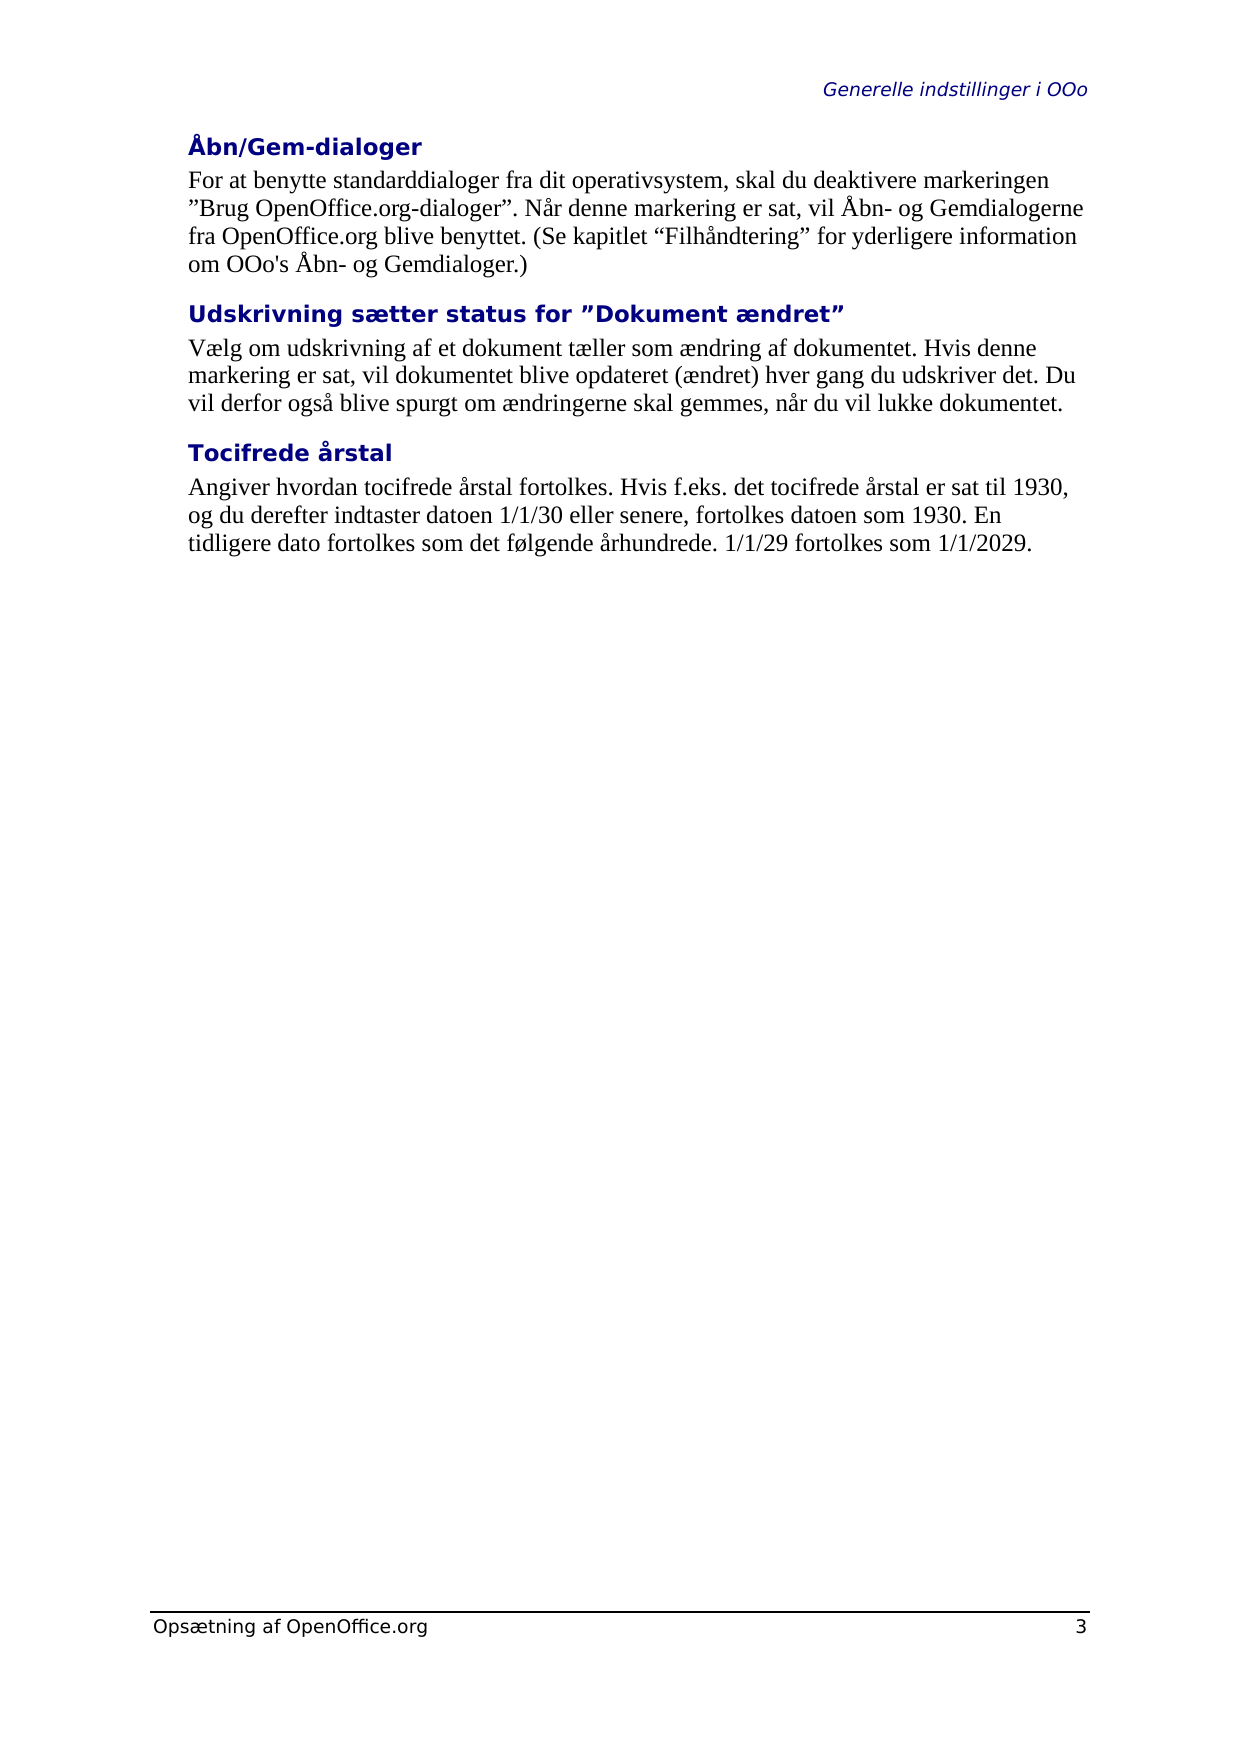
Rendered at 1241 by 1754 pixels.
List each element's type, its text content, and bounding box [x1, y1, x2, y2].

subtitle Åbn/Gem-dialoger [188, 134, 1090, 161]
text For at benytte standarddialoger fra dit operativsystem, skal du deaktivere markeringen ”Brug OpenOffice.org-dialoger”. Når denne markering er sat, vil Åbn- og Gemdialogerne fra OpenOffice.org blive benyttet. (Se kapitlet “Filhåndtering” for yderligere information om OOo's Åbn- og Gemdialoger.) [188, 167, 1090, 277]
subtitle Udskrivning sætter status for ”Dokument ændret” [188, 301, 1090, 328]
text Vælg om udskrivning af et dokument tæller som ændring af dokumentet. Hvis denne markering er sat, vil dokumentet blive opdateret (ændret) hver gang du udskriver det. Du vil derfor også blive spurgt om ændringerne skal gemmes, når du vil lukke dokumentet. [188, 334, 1090, 417]
subtitle To­cifrede årstal [188, 441, 1090, 467]
text Angiver hvordan to­cifrede årstal fortolkes. Hvis f.eks. det to­cifrede årstal er sat til 1930, og du derefter indtaster datoen 1/1/30 eller senere, fortolkes datoen som 1930. En tidligere dato fortolkes som det følgende århundrede. 1/1/29 fortolkes som 1/1/2029. [188, 473, 1090, 556]
